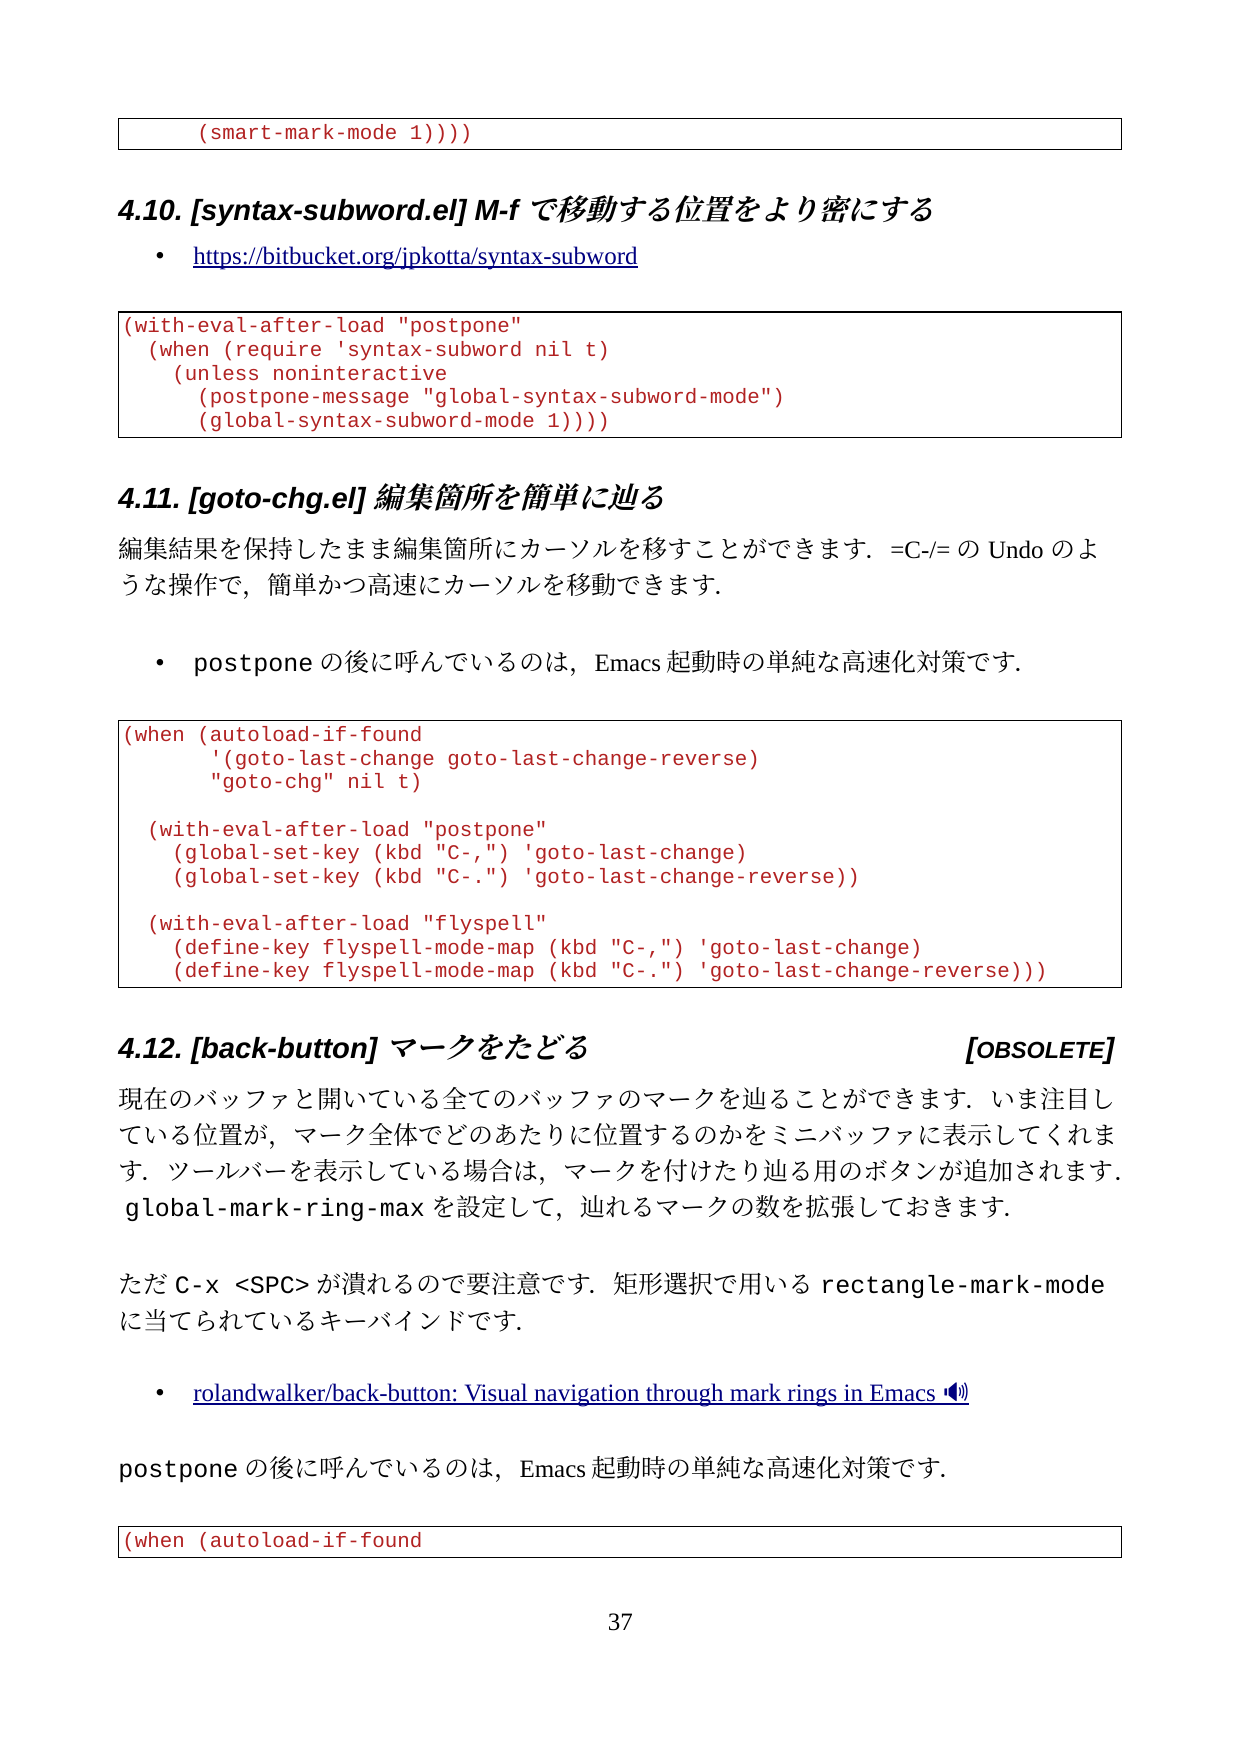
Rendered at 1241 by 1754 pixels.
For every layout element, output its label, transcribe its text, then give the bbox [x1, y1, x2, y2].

text ただ C-x <SPC> が潰れるので要注意です．矩形選択で用いる rectangle-mark-mode に当てられているキーバインドです． [118, 1265, 1122, 1366]
text (define-key flyspell-mode-map (kbd "C-.") 'goto-last-change-reverse))) [119, 956, 1121, 987]
text (smart-mark-mode 1)))) [119, 119, 1121, 149]
text (when (autoload-if-found [119, 721, 1121, 744]
text (with-eval-after-load "postpone" [119, 313, 1121, 335]
text (unless noninteractive [119, 359, 1121, 382]
text (when (autoload-if-found [119, 1527, 1121, 1557]
text (with-eval-after-load "postpone" [119, 814, 1121, 838]
text "goto-chg" nil t) [119, 767, 1121, 791]
text 現在のバッファと開いている全てのバッファのマークを辿ることができます．いま注目している位置が，マーク全体でどのあたりに位置するのかをミニバッファに表示してくれます．ツールバーを表示している場合は，マークを付けたり辿る用のボタンが追加されます． global-mark-ring-max を設定して，辿れるマークの数を拡張しておきます． [118, 1080, 1122, 1253]
text postpone の後に呼んでいるのは，Emacs起動時の単純な高速化対策です． [118, 1448, 1122, 1513]
text 編集結果を保持したまま編集箇所にカーソルを移すことができます．=C-/= の Undo のような操作で，簡単かつ高速にカーソルを移動できます． [118, 529, 1122, 630]
list https://bitbucket.org/jpkotta/syntax-subword [156, 241, 1122, 299]
text (when (require 'syntax-subword nil t) [119, 335, 1121, 359]
list postpone の後に呼んでいるのは，Emacs起動時の単純な高速化対策です． [156, 642, 1122, 707]
text (global-set-key (kbd "C-.") 'goto-last-change-reverse)) [119, 862, 1121, 886]
text (global-syntax-subword-mode 1)))) [119, 406, 1121, 437]
text (postpone-message "global-syntax-subword-mode") [119, 382, 1121, 406]
text (global-set-key (kbd "C-,") 'goto-last-change) [119, 838, 1121, 862]
text (define-key flyspell-mode-map (kbd "C-,") 'goto-last-change) [119, 933, 1121, 956]
subtitle [goto-chg.el] 編集箇所を簡単に辿る [118, 475, 1122, 517]
list rolandwalker/back-button: Visual navigation through mark rings in Emacs 🔊 [156, 1378, 1122, 1436]
subtitle [back-button] マークをたどる [obsolete] [118, 1025, 1122, 1067]
text (with-eval-after-load "flyspell" [119, 909, 1121, 933]
text '(goto-last-change goto-last-change-reverse) [119, 744, 1121, 767]
subtitle [syntax-subword.el] M-f で移動する位置をより密にする [118, 187, 1122, 229]
